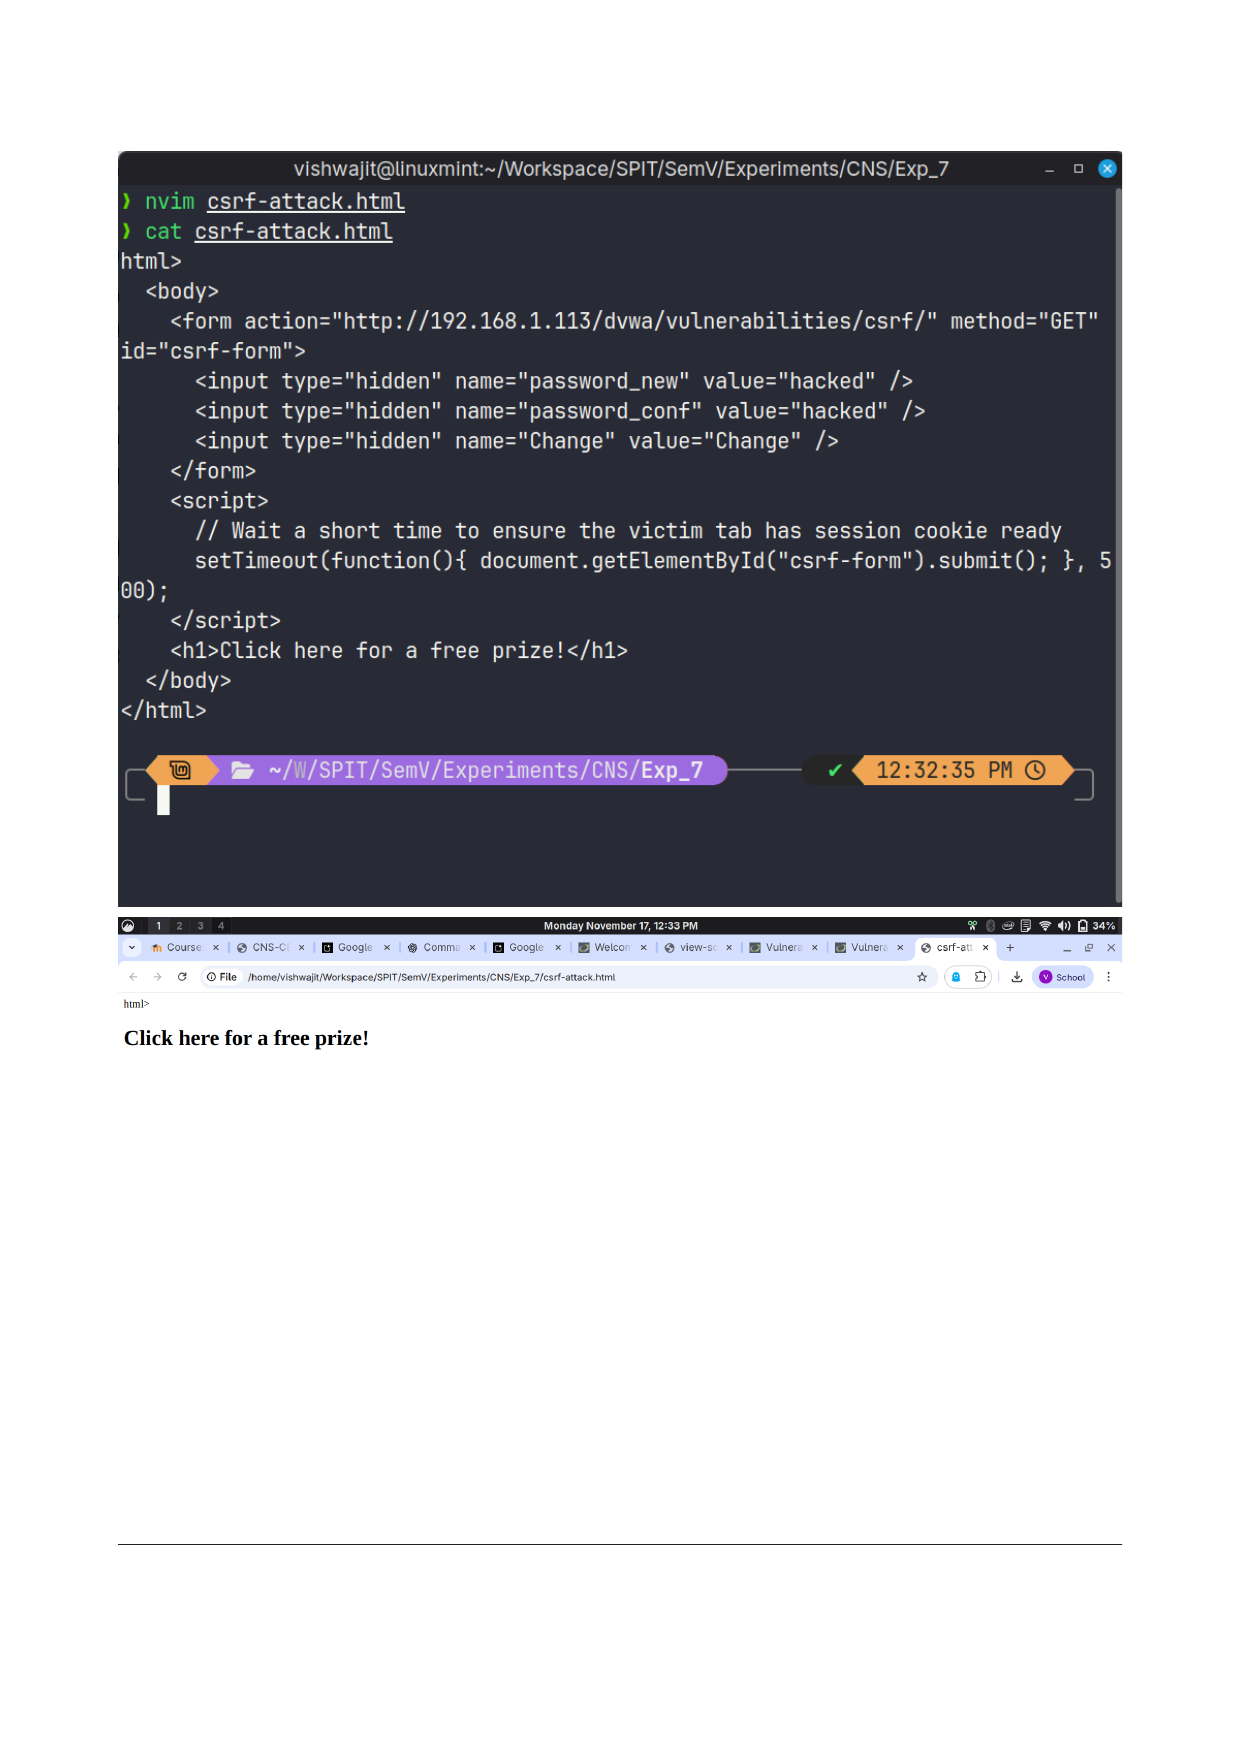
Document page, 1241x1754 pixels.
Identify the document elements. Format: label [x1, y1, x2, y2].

picture [118, 151, 1123, 907]
picture [118, 917, 1123, 1545]
